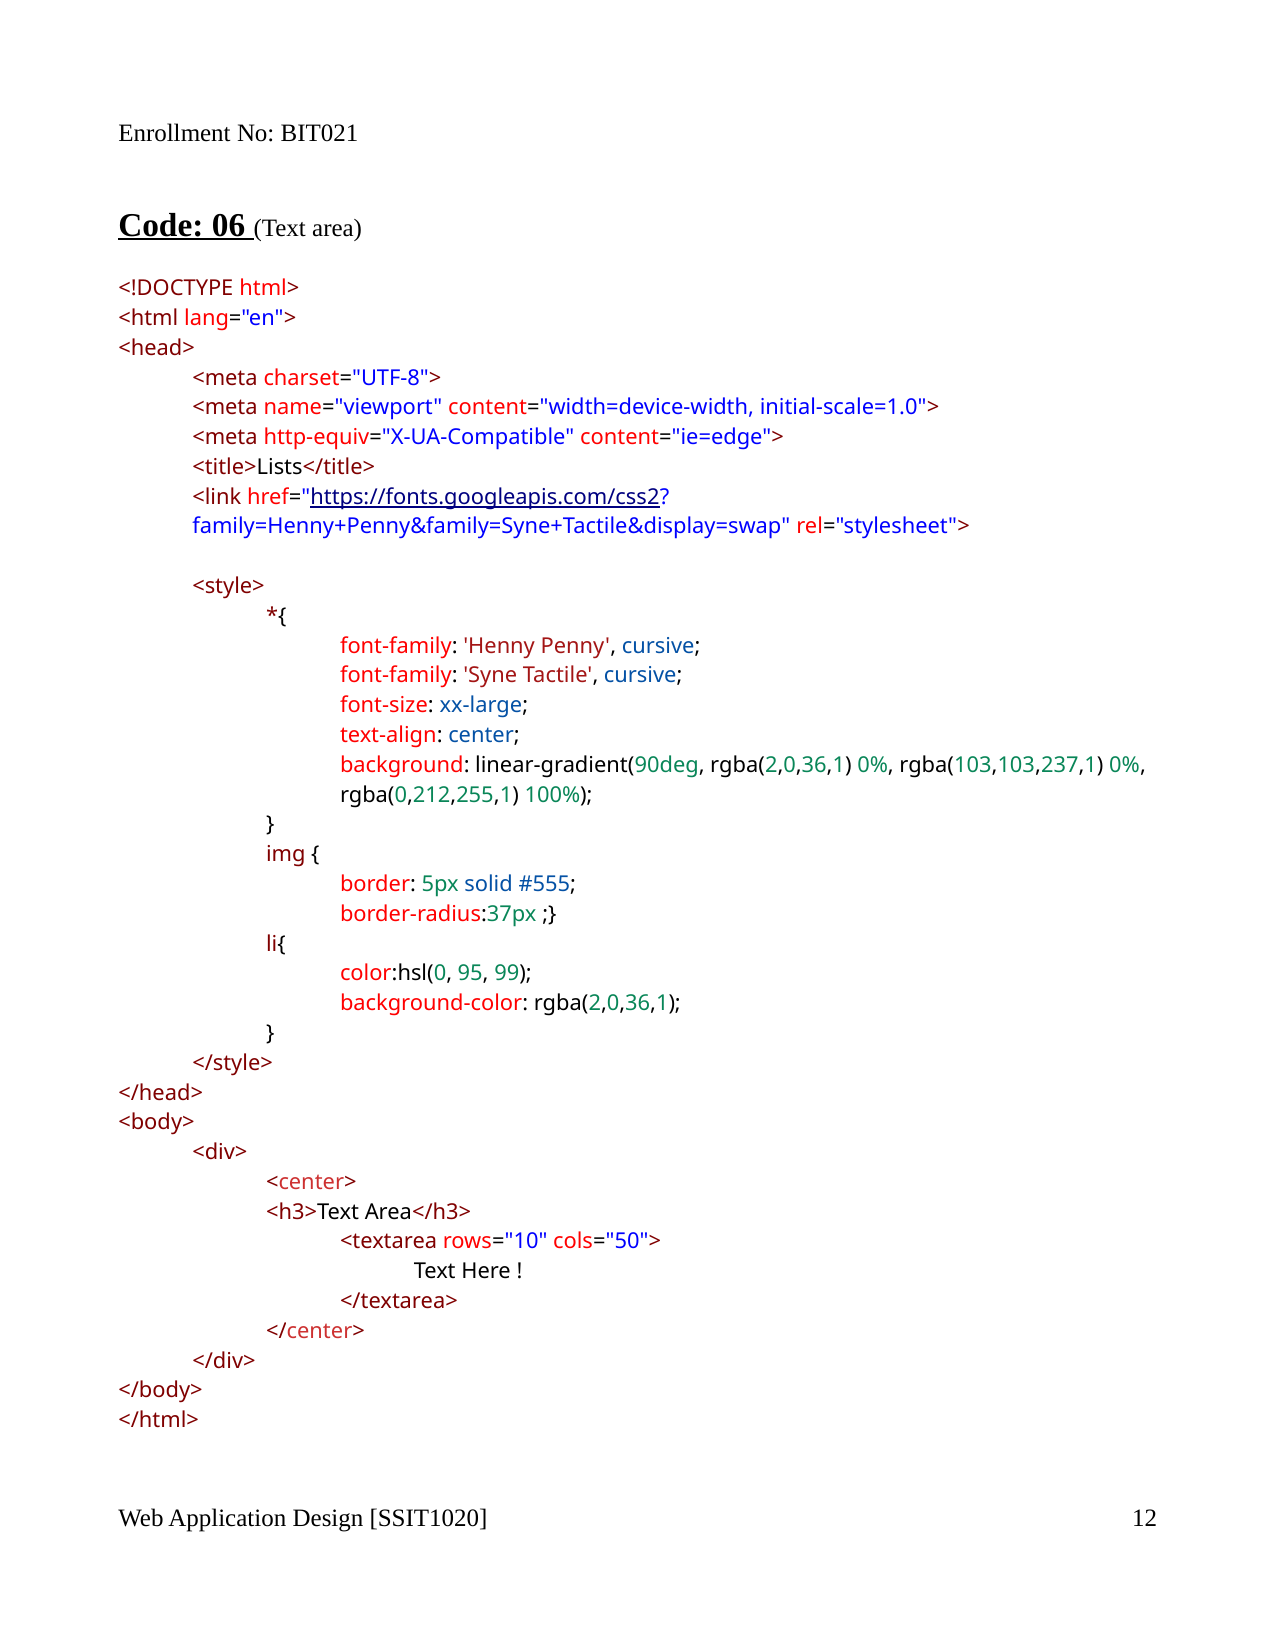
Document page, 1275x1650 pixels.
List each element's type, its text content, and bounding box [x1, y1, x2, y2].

text <meta charset="UTF-8"> [118, 362, 1157, 391]
text <textarea rows="10" cols="50"> [118, 1225, 1157, 1255]
text border-radius:37px ;} [118, 898, 1157, 927]
text </html> [118, 1404, 1157, 1434]
text </body> [118, 1374, 1157, 1404]
text <link href="https://fonts.googleapis.com/css2? family=Henny+Penny&family=Syne+Tactile&display=swap" rel="stylesheet"> [118, 481, 1157, 540]
text } [118, 808, 1157, 838]
text <html lang="en"> [118, 302, 1157, 332]
text <head> [118, 332, 1157, 362]
text </style> [118, 1047, 1157, 1076]
text *{ [118, 600, 1157, 629]
text background-color: rgba(2,0,36,1); [118, 987, 1157, 1017]
text font-family: 'Henny Penny', cursive; [118, 629, 1157, 659]
text <body> [118, 1106, 1157, 1136]
text font-size: xx-large; [118, 689, 1157, 719]
text img { [118, 838, 1157, 868]
text <style> [118, 570, 1157, 600]
text Text Here ! [118, 1255, 1157, 1285]
text border: 5px solid #555; [118, 868, 1157, 898]
text </head> [118, 1076, 1157, 1106]
text <h3>Text Area</h3> [118, 1196, 1157, 1225]
text text-align: center; [118, 719, 1157, 749]
text background: linear-gradient(90deg, rgba(2,0,36,1) 0%, rgba(103,103,237,1) 0%, rgba(0,212,255,1) 100%); [118, 749, 1157, 808]
text <title>Lists</title> [118, 451, 1157, 481]
text font-family: 'Syne Tactile', cursive; [118, 659, 1157, 689]
text </textarea> [118, 1285, 1157, 1315]
text } [118, 1017, 1157, 1047]
text Code: 06 (Text area) [118, 205, 1157, 243]
text <!DOCTYPE html> [118, 272, 1157, 302]
text color:hsl(0, 95, 99); [118, 957, 1157, 987]
text </div> [118, 1344, 1157, 1374]
text <div> [118, 1136, 1157, 1166]
text <meta http-equiv="X-UA-Compatible" content="ie=edge"> [118, 421, 1157, 451]
text </center> [118, 1315, 1157, 1344]
text li{ [118, 927, 1157, 957]
text <center> [118, 1166, 1157, 1196]
text <meta name="viewport" content="width=device-width, initial-scale=1.0"> [118, 391, 1157, 421]
